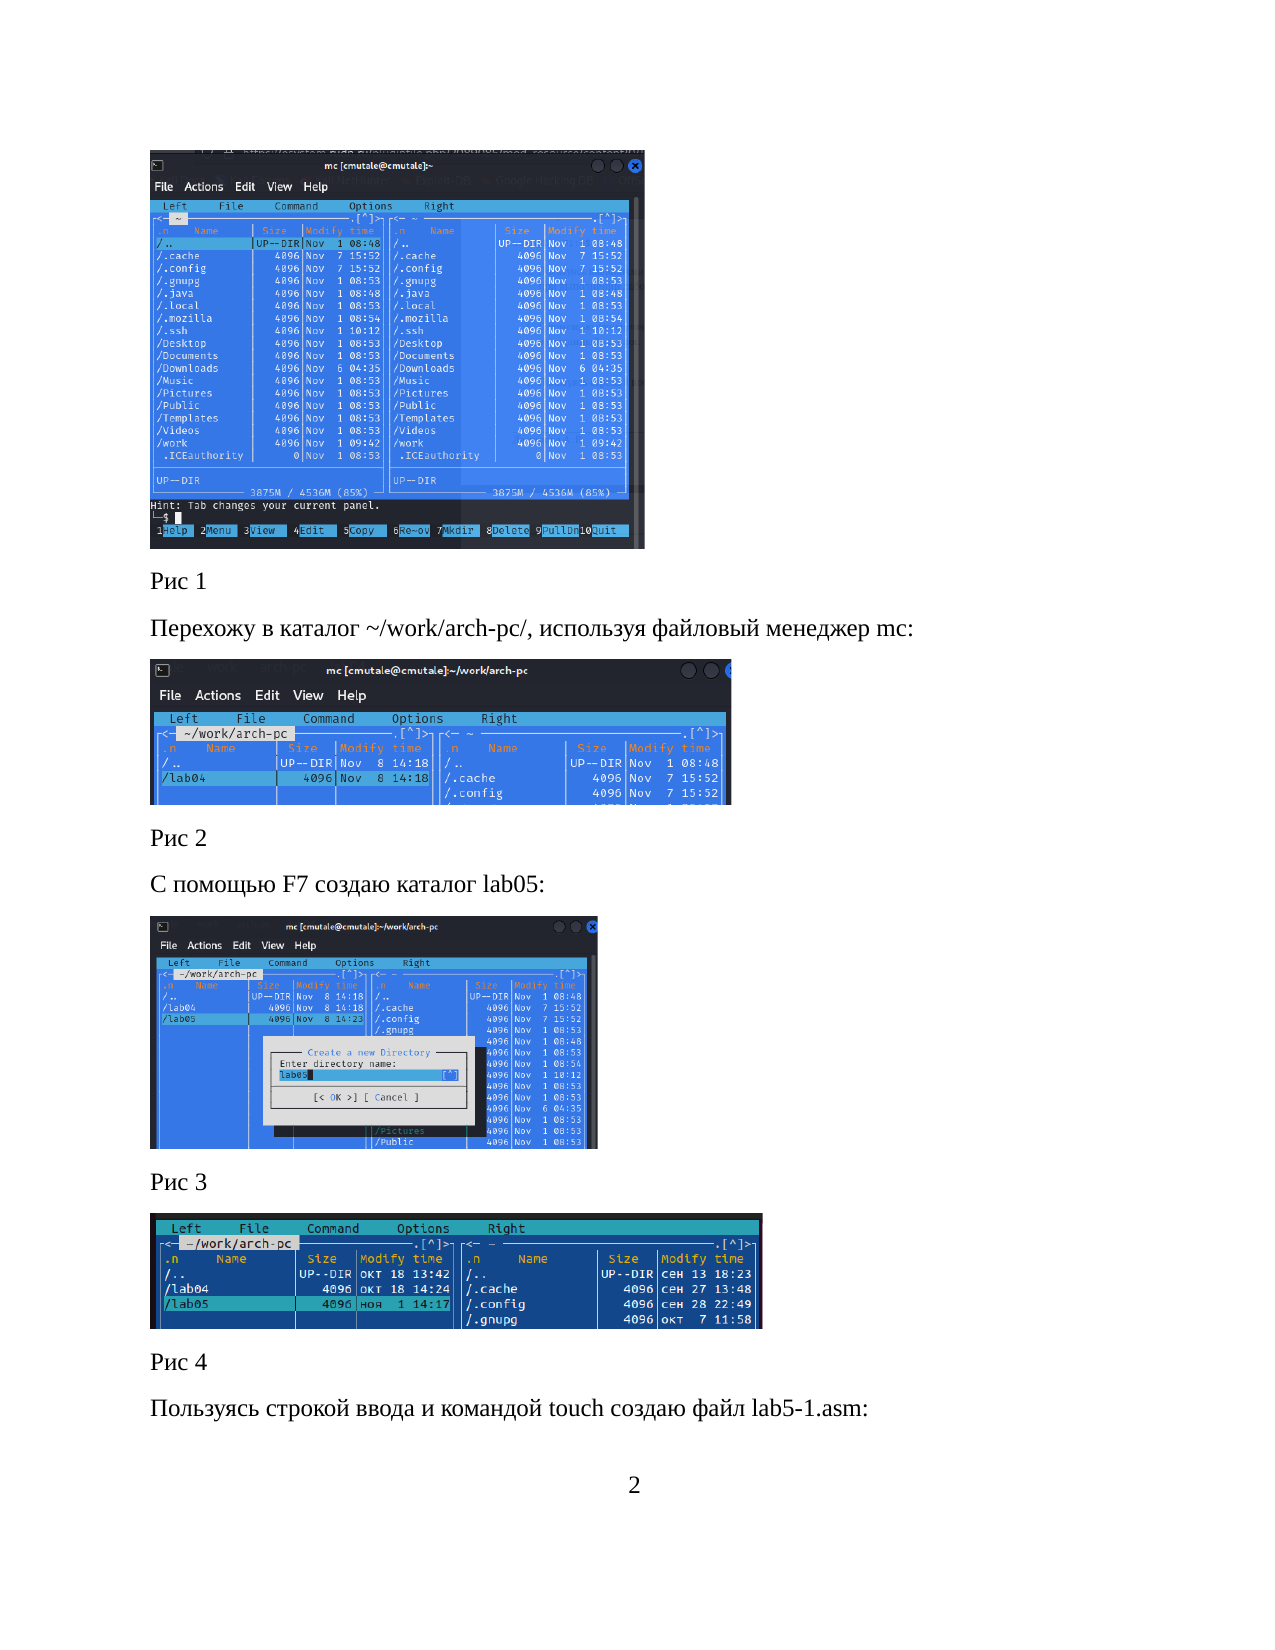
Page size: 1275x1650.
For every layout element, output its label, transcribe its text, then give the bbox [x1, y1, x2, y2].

picture [150, 1213, 763, 1329]
text Рис 1 [150, 566, 1125, 595]
text Рис 3 [150, 1167, 1125, 1196]
text С помощью F7 создаю каталог lab05: [150, 869, 1125, 898]
text Пользуясь строкой ввода и командой touch создаю файл lab5-1.asm: [150, 1393, 1125, 1422]
picture [150, 659, 732, 805]
text Рис 4 [150, 1347, 1125, 1376]
text Рис 2 [150, 823, 1125, 852]
picture [150, 150, 645, 549]
picture [150, 916, 598, 1149]
text Перехожу в каталог ~/work/arch-pc/, используя файловый менеджер mc: [150, 613, 1125, 642]
